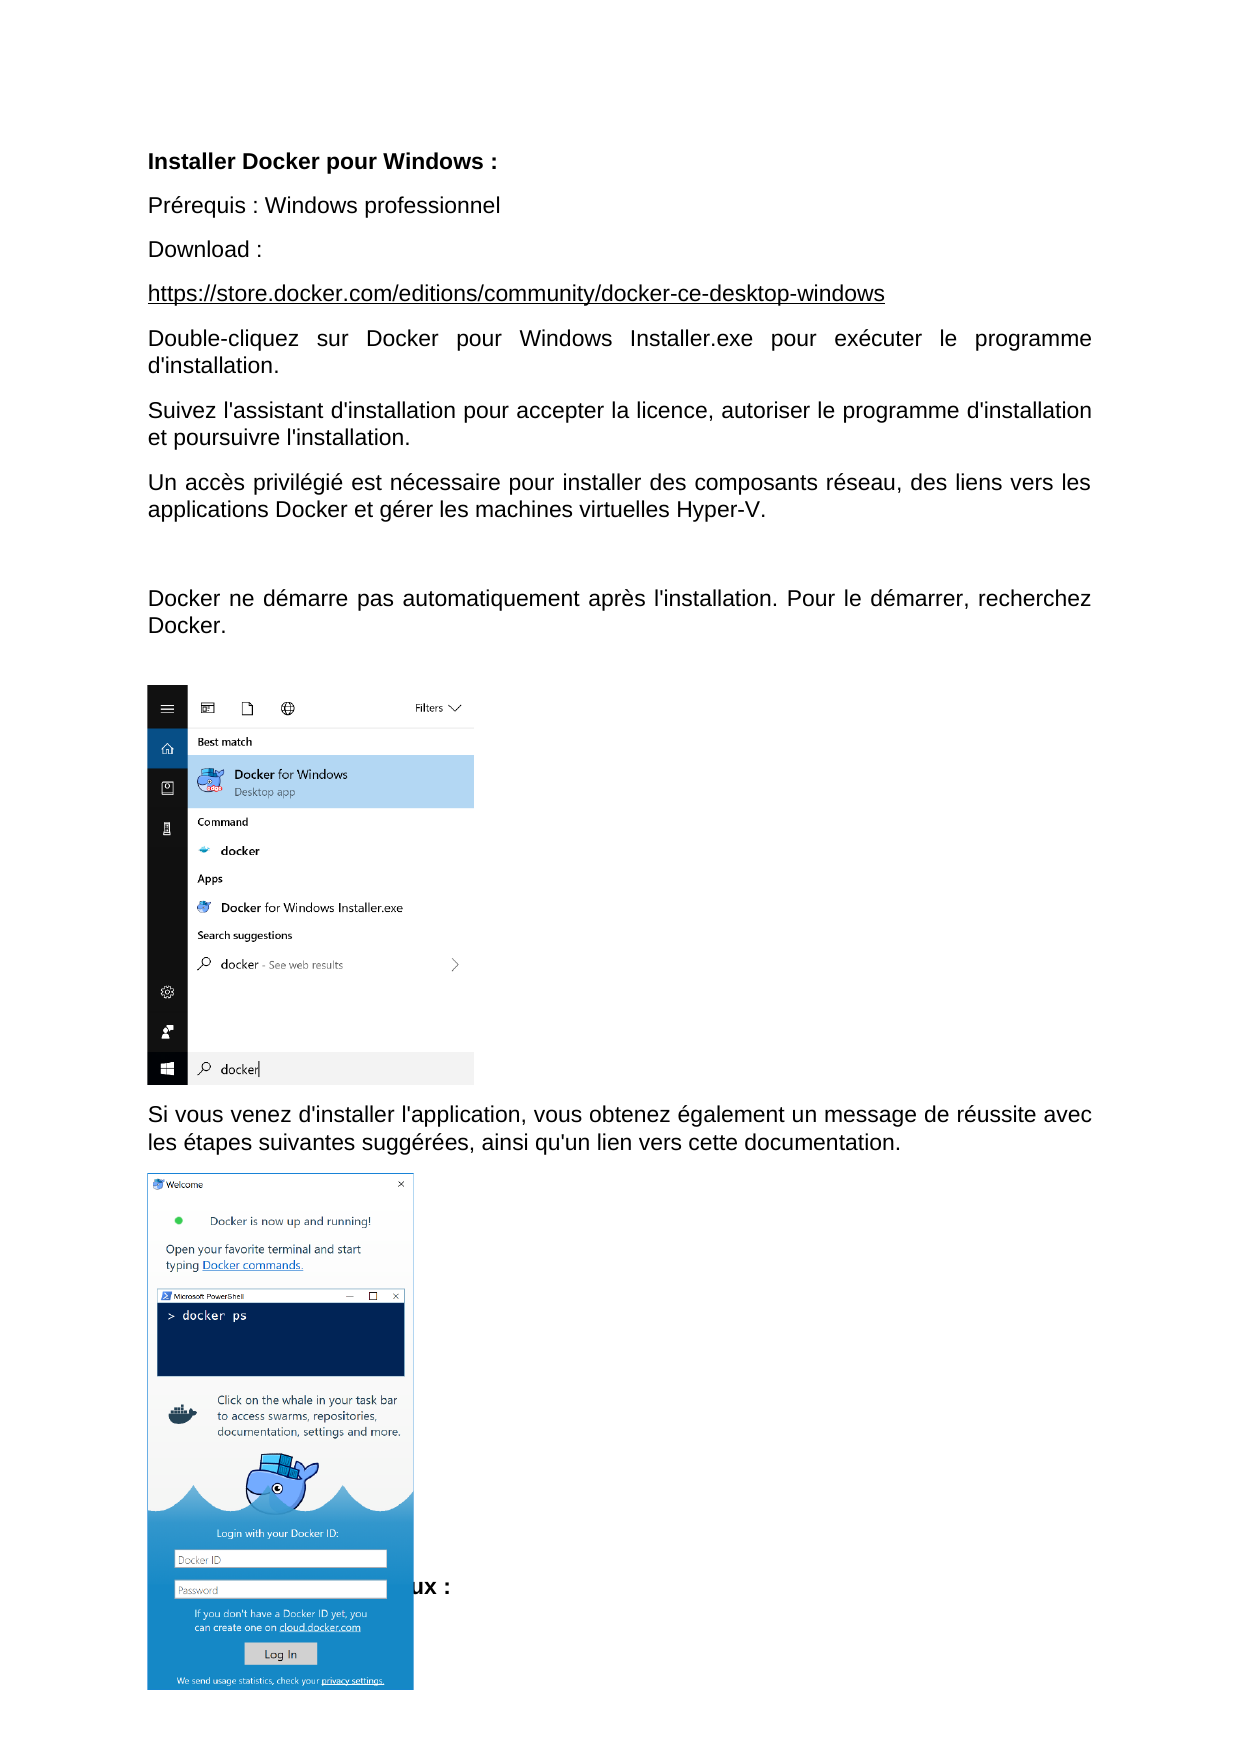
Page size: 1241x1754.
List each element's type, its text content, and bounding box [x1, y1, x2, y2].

text Download : [148, 236, 1093, 262]
text Installer Docker pour linux : [414, 1573, 1093, 1599]
text https://store.docker.com/editions/community/docker-ce-desktop-windows [148, 280, 1093, 307]
text Un accès privilégié est nécessaire pour installer des composants réseau, des liens vers les applications Docker et gérer les machines virtuelles Hyper-V. [148, 468, 1093, 522]
text Double-cliquez sur Docker pour Windows Installer.exe pour exécuter le programme d'installation. [148, 325, 1093, 379]
text Docker ne démarre pas automatiquement après l'installation. Pour le démarrer, recherchez Docker. [148, 584, 1093, 638]
text Prérequis : Windows professionnel [148, 192, 1093, 218]
text Si vous venez d'installer l'application, vous obtenez également un message de réussite avec les étapes suivantes suggérées, ainsi qu'un lien vers cette documentation. [148, 1101, 1093, 1155]
text Installer Docker pour Windows : [148, 148, 1093, 174]
text Suivez l'assistant d'installation pour accepter la licence, autoriser le programme d'installation et poursuivre l'installation. [148, 397, 1093, 451]
